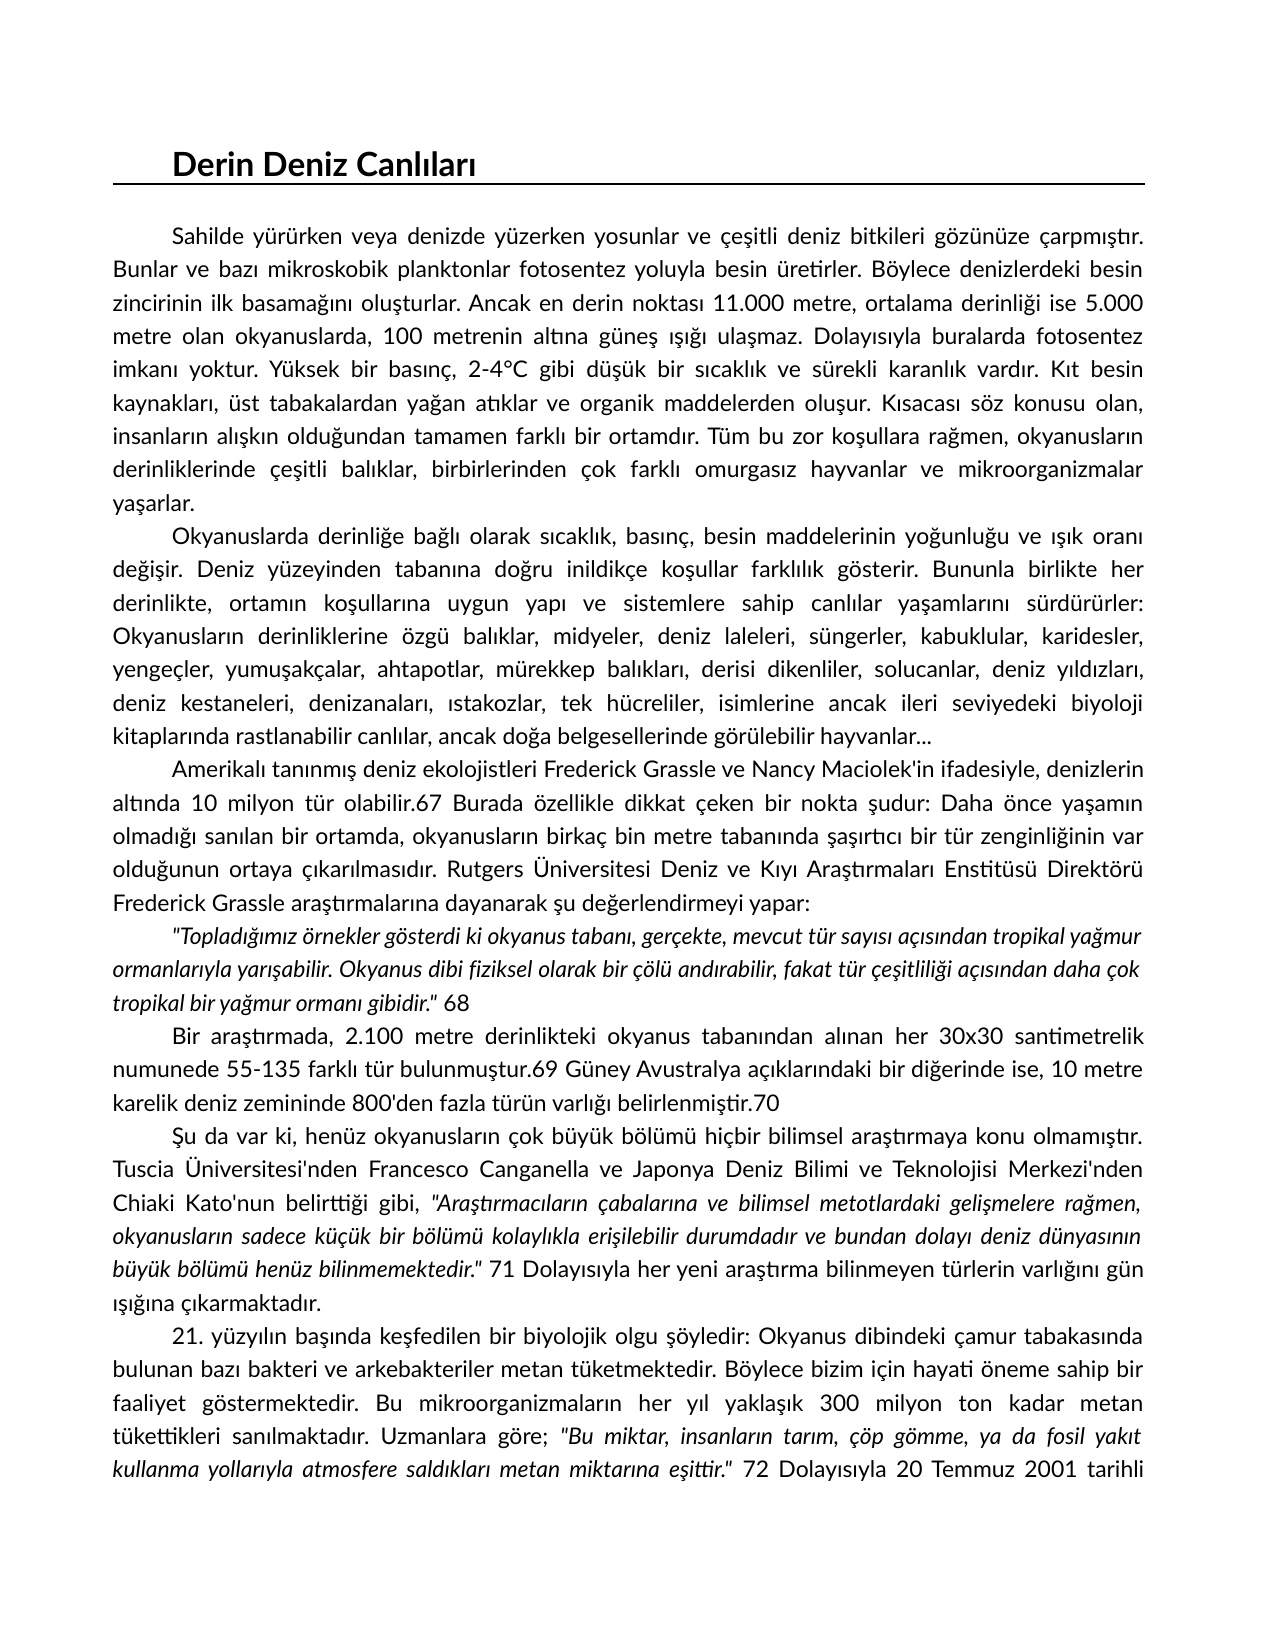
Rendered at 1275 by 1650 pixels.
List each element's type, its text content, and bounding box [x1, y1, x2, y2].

text "Topladığımız örnekler gösterdi ki okyanus tabanı, gerçekte, mevcut tür sayısı açısından tropikal yağmur ormanlarıyla yarışabilir. Okyanus dibi fiziksel olarak bir çölü andırabilir, fakat tür çeşitliliği açısından daha çok tropikal bir yağmur ormanı gibidir." 68 [112, 918, 1145, 1018]
text Bir araştırmada, 2.100 metre derinlikteki okyanus tabanından alınan her 30x30 santimetrelik numunede 55-135 farklı tür bulunmuştur.69 Güney Avustralya açıklarındaki bir diğerinde ise, 10 metre karelik deniz zemininde 800'den fazla türün varlığı belirlenmiştir.70 [112, 1018, 1145, 1118]
text Okyanuslarda derinliğe bağlı olarak sıcaklık, basınç, besin maddelerinin yoğunluğu ve ışık oranı değişir. Deniz yüzeyinden tabanına doğru inildikçe koşullar farklılık gösterir. Bununla birlikte her derinlikte, ortamın koşullarına uygun yapı ve sistemlere sahip canlılar yaşamlarını sürdürürler: Okyanusların derinliklerine özgü balıklar, midyeler, deniz laleleri, süngerler, kabuklular, karidesler, yengeçler, yumuşakçalar, ahtapotlar, mürekkep balıkları, derisi dikenliler, solucanlar, deniz yıldızları, deniz kestaneleri, denizanaları, ıstakozlar, tek hücreliler, isimlerine ancak ileri seviyedeki biyoloji kitaplarında rastlanabilir canlılar, ancak doğa belgesellerinde görülebilir hayvanlar... [112, 518, 1145, 751]
text 21. yüzyılın başında keşfedilen bir biyolojik olgu şöyledir: Okyanus dibindeki çamur tabakasında bulunan bazı bakteri ve arkebakteriler metan tüketmektedir. Böylece bizim için hayati öneme sahip bir faaliyet göstermektedir. Bu mikroorganizmaların her yıl yaklaşık 300 milyon ton kadar metan tükettikleri sanılmaktadır. Uzmanlara göre; "Bu miktar, insanların tarım, çöp gömme, ya da fosil yakıt kullanma yollarıyla atmosfere saldıkları metan miktarına eşittir." 72 Dolayısıyla 20 Temmuz 2001 tarihli [112, 1318, 1145, 1484]
text Derin Deniz Canlıları [112, 148, 1145, 184]
text Sahilde yürürken veya denizde yüzerken yosunlar ve çeşitli deniz bitkileri gözünüze çarpmıştır. Bunlar ve bazı mikroskobik planktonlar fotosentez yoluyla besin üretirler. Böylece denizlerdeki besin zincirinin ilk basamağını oluşturlar. Ancak en derin noktası 11.000 metre, ortalama derinliği ise 5.000 metre olan okyanuslarda, 100 metrenin altına güneş ışığı ulaşmaz. Dolayısıyla buralarda fotosentez imkanı yoktur. Yüksek bir basınç, 2-4°C gibi düşük bir sıcaklık ve sürekli karanlık vardır. Kıt besin kaynakları, üst tabakalardan yağan atıklar ve organik maddelerden oluşur. Kısacası söz konusu olan, insanların alışkın olduğundan tamamen farklı bir ortamdır. Tüm bu zor koşullara rağmen, okyanusların derinliklerinde çeşitli balıklar, birbirlerinden çok farklı omurgasız hayvanlar ve mikroorganizmalar yaşarlar. [112, 218, 1145, 518]
text Şu da var ki, henüz okyanusların çok büyük bölümü hiçbir bilimsel araştırmaya konu olmamıştır. Tuscia Üniversitesi'nden Francesco Canganella ve Japonya Deniz Bilimi ve Teknolojisi Merkezi'nden Chiaki Kato'nun belirttiği gibi, "Araştırmacıların çabalarına ve bilimsel metotlardaki gelişmelere rağmen, okyanusların sadece küçük bir bölümü kolaylıkla erişilebilir durumdadır ve bundan dolayı deniz dünyasının büyük bölümü henüz bilinmemektedir." 71 Dolayısıyla her yeni araştırma bilinmeyen türlerin varlığını gün ışığına çıkarmaktadır. [112, 1118, 1145, 1318]
text Amerikalı tanınmış deniz ekolojistleri Frederick Grassle ve Nancy Maciolek'in ifadesiyle, denizlerin altında 10 milyon tür olabilir.67 Burada özellikle dikkat çeken bir nokta şudur: Daha önce yaşamın olmadığı sanılan bir ortamda, okyanusların birkaç bin metre tabanında şaşırtıcı bir tür zenginliğinin var olduğunun ortaya çıkarılmasıdır. Rutgers Üniversitesi Deniz ve Kıyı Araştırmaları Enstitüsü Direktörü Frederick Grassle araştırmalarına dayanarak şu değerlendirmeyi yapar: [112, 751, 1145, 918]
